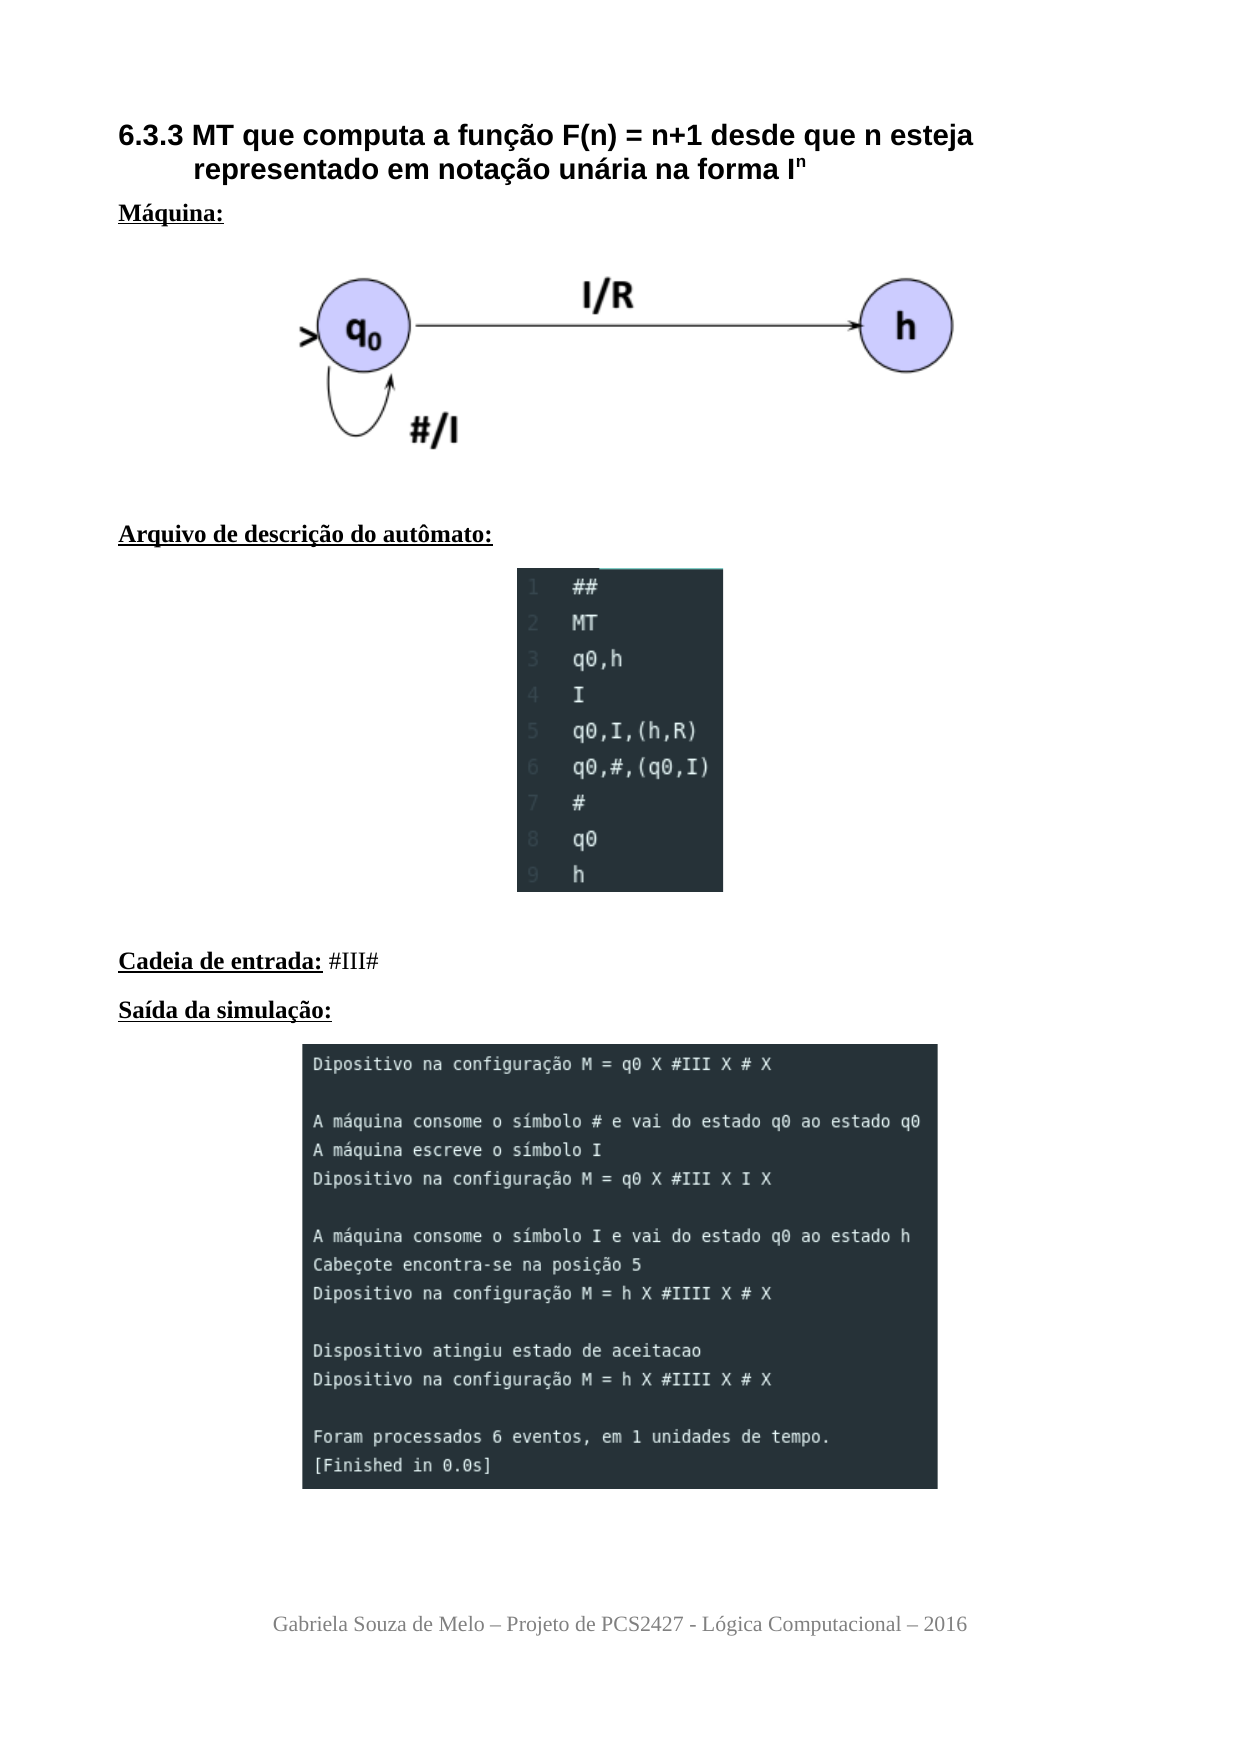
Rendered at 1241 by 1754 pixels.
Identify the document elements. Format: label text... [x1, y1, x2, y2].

subtitle 6.3.3 MT que computa a função F(n) = n+1 desde que n esteja representado em notação unária na forma In [118, 118, 1122, 186]
text Cadeia de entrada: #III# [118, 946, 1122, 975]
text Saída da simulação: [118, 996, 1122, 1024]
picture [302, 1044, 938, 1489]
picture [275, 247, 965, 465]
picture [517, 568, 724, 892]
text Arquivo de descrição do autômato: [118, 519, 1122, 548]
text Máquina: [118, 198, 1122, 227]
